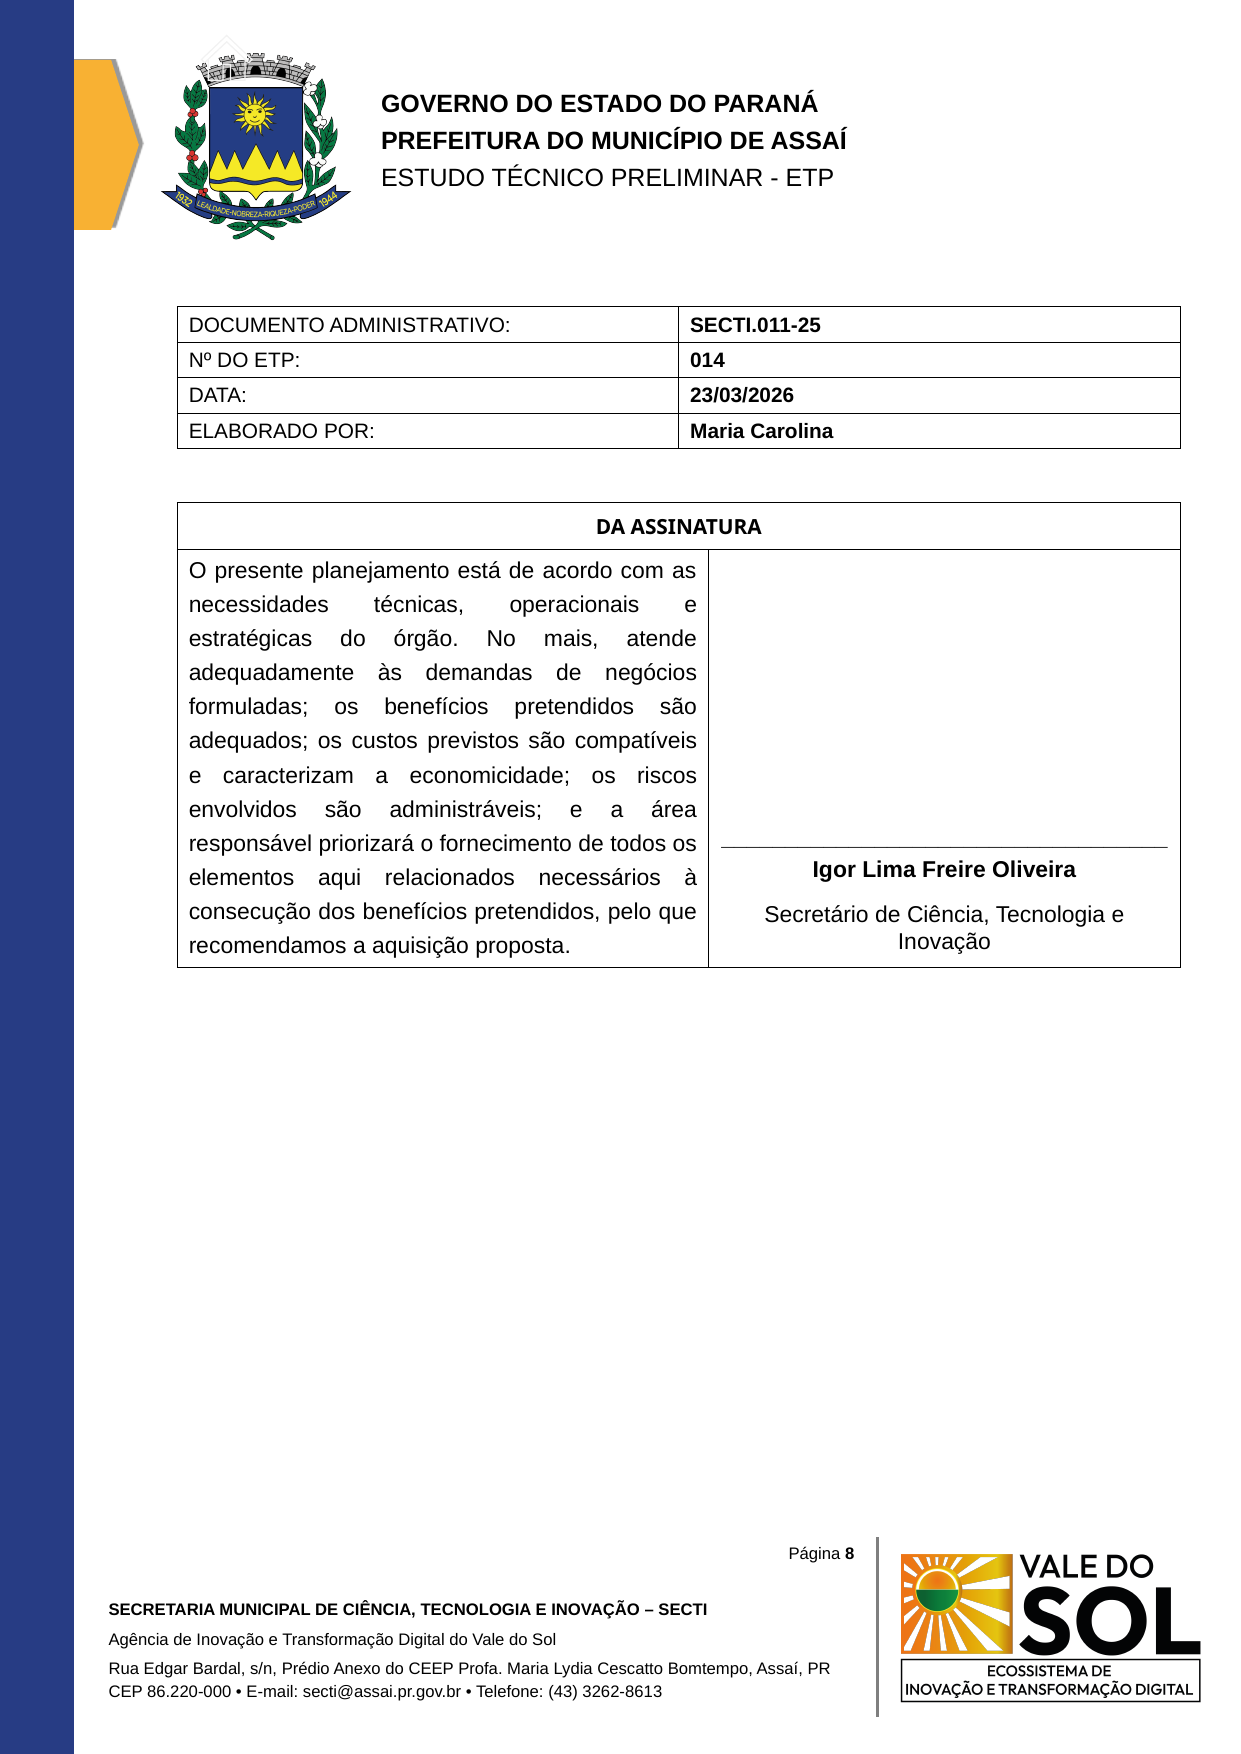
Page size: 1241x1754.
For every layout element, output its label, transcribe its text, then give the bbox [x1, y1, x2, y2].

picture [894, 1548, 1206, 1711]
picture [158, 47, 354, 246]
table_cell O presente planejamento está de acordo com as necessidades técnicas, operacionais e estratégicas do órgão. No mais, atende adequadamente às demandas de negócios formuladas; os benefícios pretendidos são adequados; os custos previstos são compatíveis e caracterizam a economicidade; os riscos envolvidos são administráveis; e a área responsável priorizará o fornecimento de todos os elementos aqui relacionados necessários à consecução dos benefícios pretendidos, pelo que recomendamos a aquisição proposta. [178, 550, 708, 967]
table_header DA ASSINATURA [178, 503, 1180, 549]
picture [235, 47, 250, 61]
table_cell ___________________________________ Igor Lima Freire Oliveira Secretário de Ciência, Tecnologia e Inovação [709, 550, 1180, 967]
picture [209, 47, 244, 79]
picture [203, 47, 219, 61]
